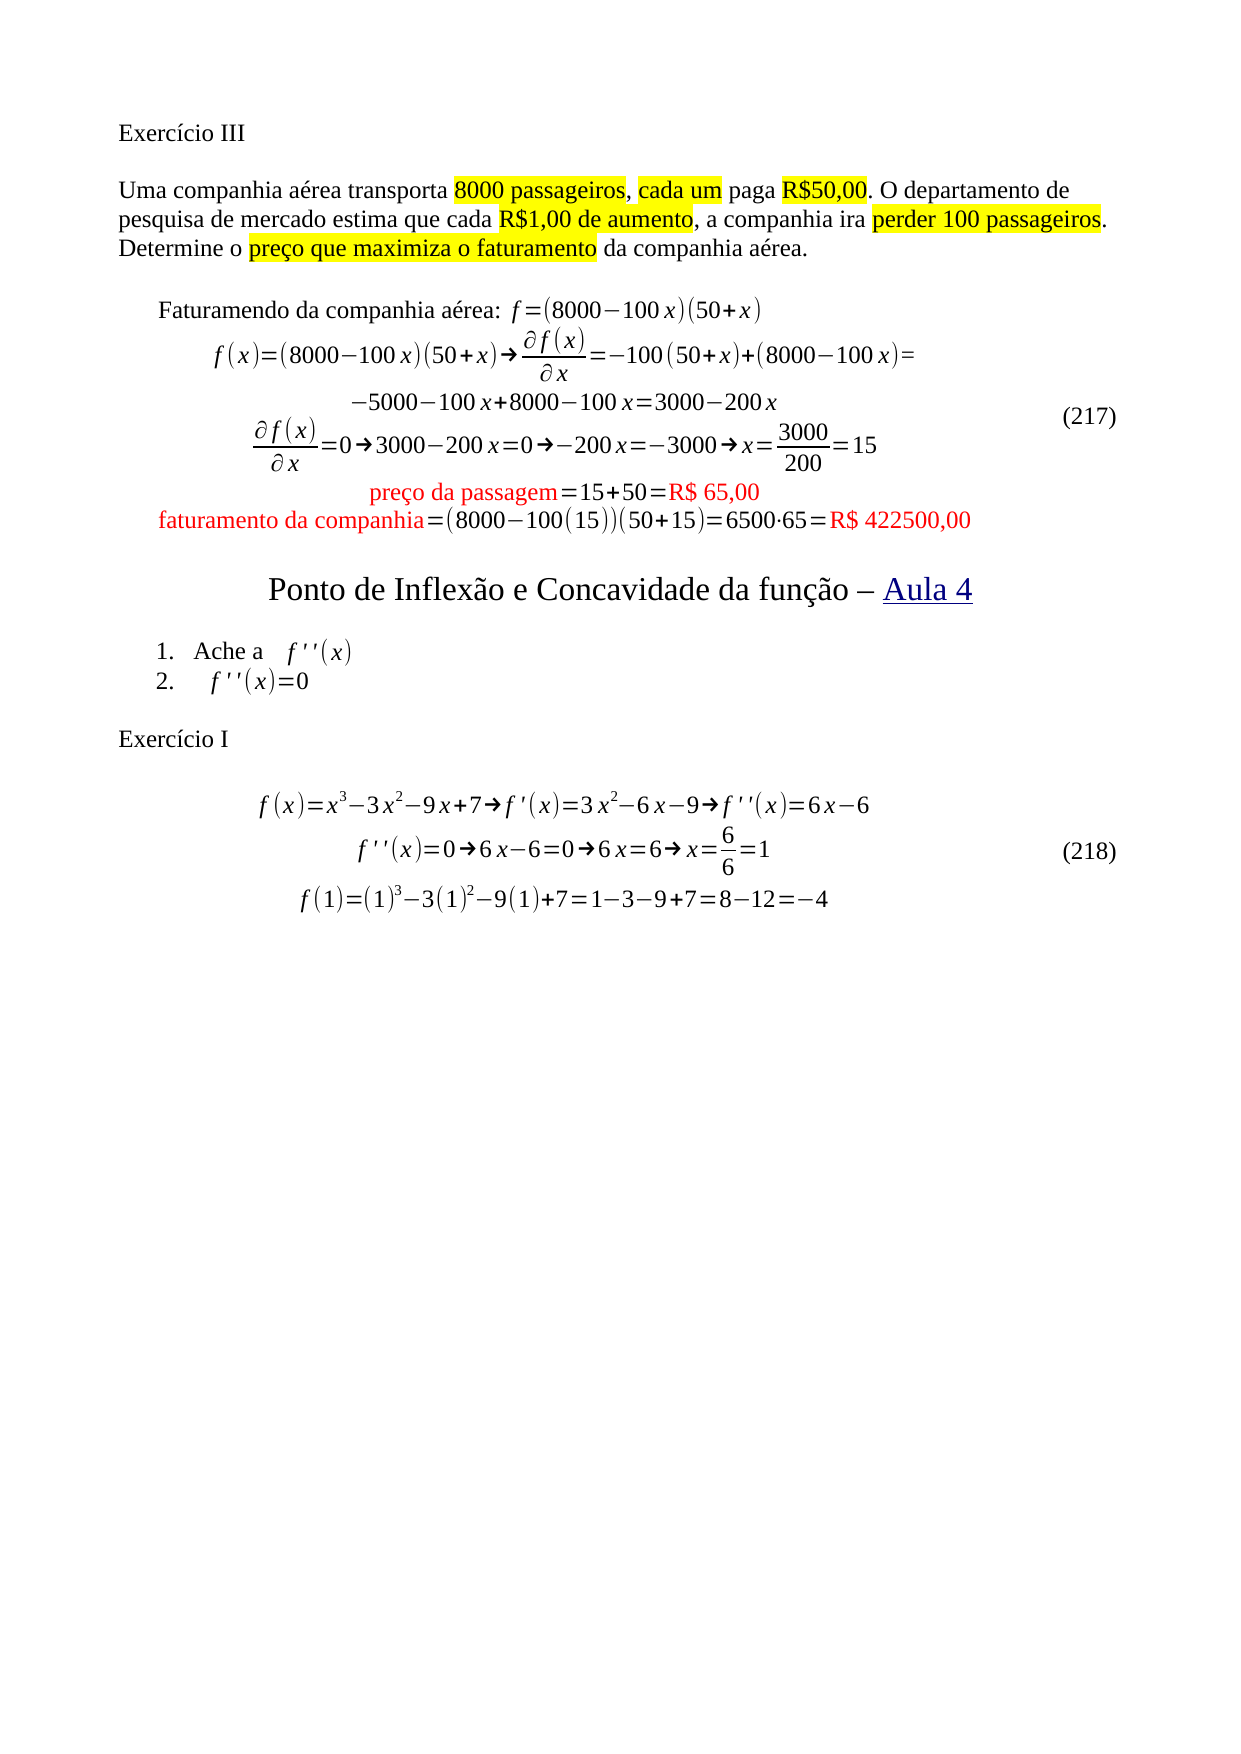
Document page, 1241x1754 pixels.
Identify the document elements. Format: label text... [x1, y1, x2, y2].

text Uma companhia aérea transporta 8000 passageiros, cada um paga R$50,00. O departamento de pesquisa de mercado estima que cada R$1,00 de aumento, a companhia ira perder 100 passageiros. Determine o preço que maximiza o faturamento da companhia aérea. [118, 176, 1122, 262]
table_header (218) [1010, 782, 1122, 919]
text Exercício III [118, 118, 1122, 147]
table_header [118, 782, 1010, 919]
table_header (217) [1010, 291, 1122, 541]
text Ponto de Inflexão e Concavidade da função – Aula 4 [118, 569, 1122, 608]
table_header [118, 291, 1010, 541]
list Ache a [156, 636, 1122, 666]
text Exercício I [118, 724, 1122, 753]
